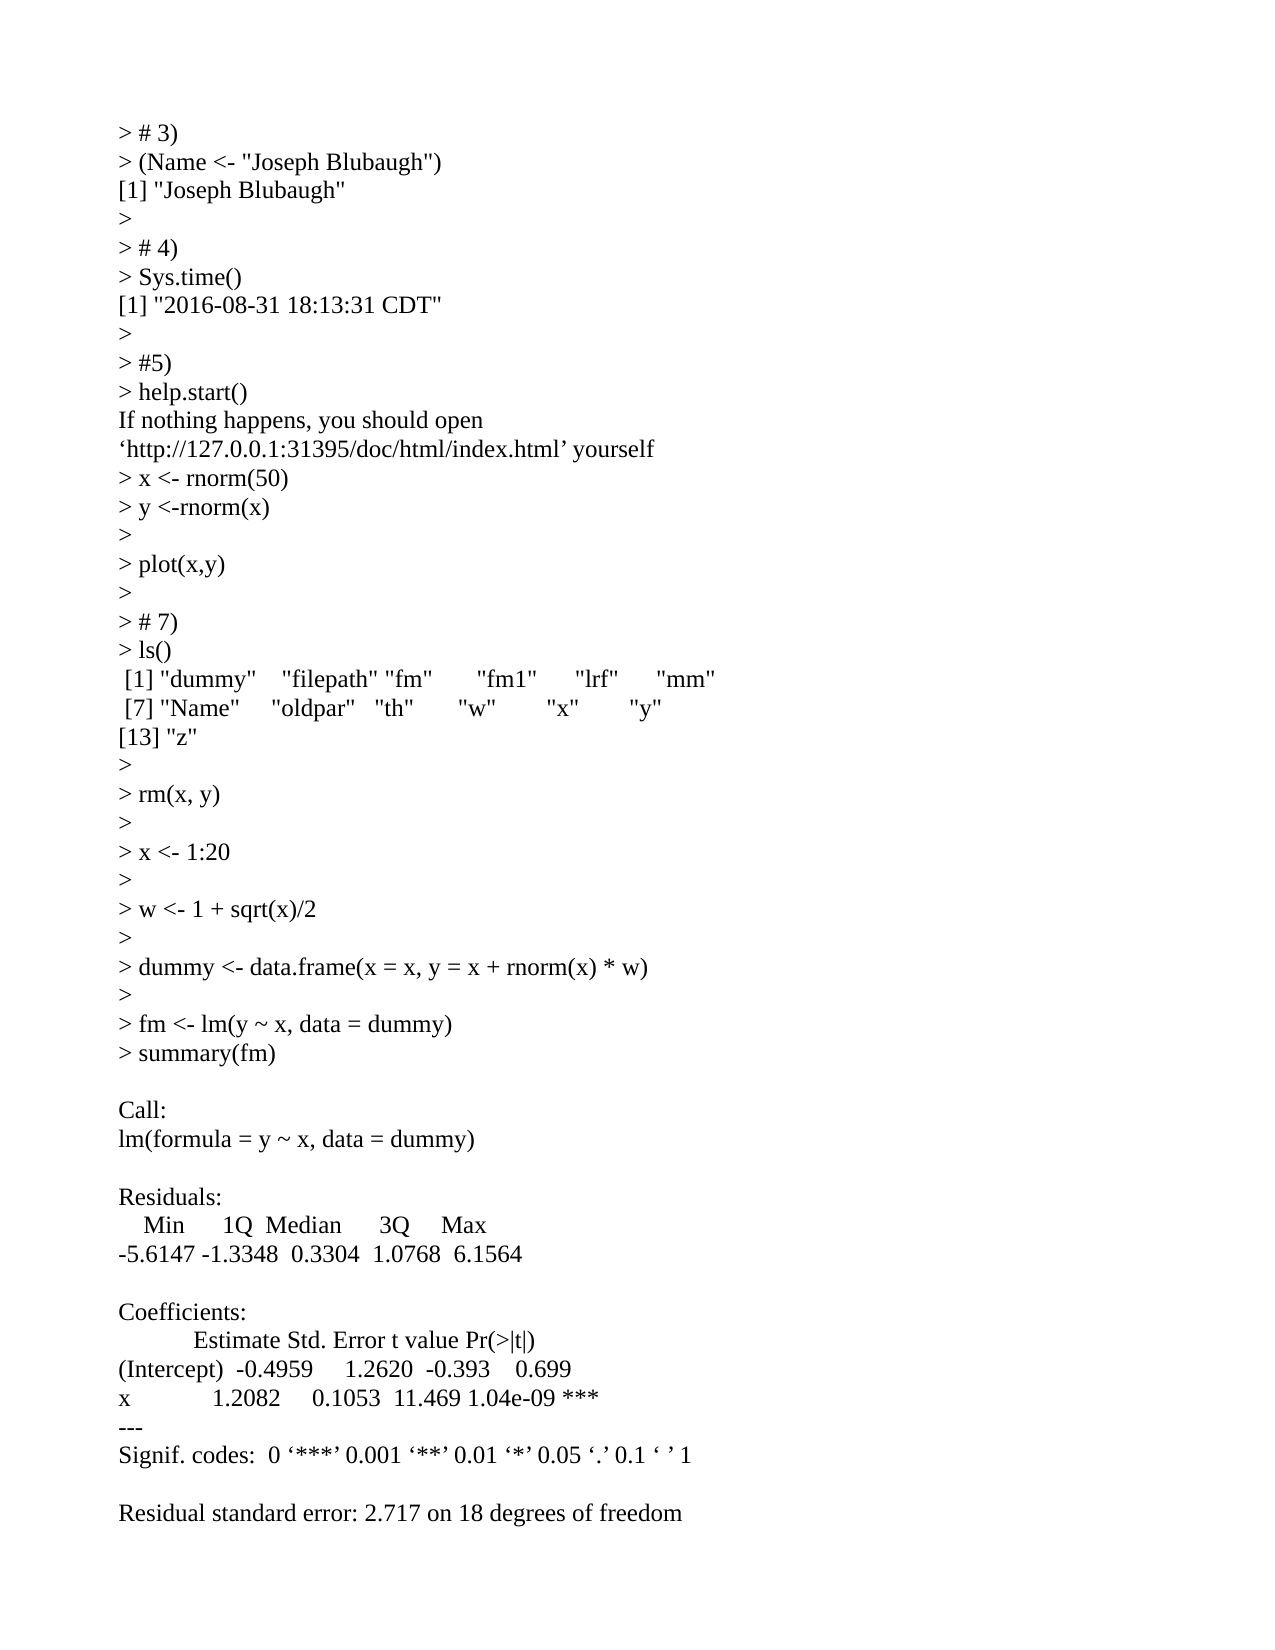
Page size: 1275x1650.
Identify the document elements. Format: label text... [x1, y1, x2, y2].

text Signif. codes: 0 ‘***’ 0.001 ‘**’ 0.01 ‘*’ 0.05 ‘.’ 0.1 ‘ ’ 1 [118, 1441, 1157, 1469]
text > summary(fm) [118, 1038, 1157, 1067]
text > # 3) [118, 118, 1157, 147]
text > [118, 923, 1157, 952]
text > # 4) [118, 233, 1157, 262]
text Estimate Std. Error t value Pr(>|t|) [118, 1326, 1157, 1354]
text > [118, 866, 1157, 894]
text > [118, 751, 1157, 779]
text Residuals: [118, 1182, 1157, 1211]
text > [118, 204, 1157, 233]
text > help.start() [118, 377, 1157, 406]
text > [118, 521, 1157, 549]
text > [118, 319, 1157, 348]
text > w <- 1 + sqrt(x)/2 [118, 894, 1157, 923]
text > [118, 981, 1157, 1009]
text Min 1Q Median 3Q Max [118, 1211, 1157, 1239]
text [7] "Name" "oldpar" "th" "w" "x" "y" [118, 693, 1157, 722]
text > [118, 578, 1157, 607]
text > x <- 1:20 [118, 837, 1157, 866]
text Coefficients: [118, 1297, 1157, 1326]
text --- [118, 1412, 1157, 1441]
text > rm(x, y) [118, 779, 1157, 808]
text > # 7) [118, 607, 1157, 636]
text x 1.2082 0.1053 11.469 1.04e-09 *** [118, 1383, 1157, 1412]
text > (Name <- "Joseph Blubaugh") [118, 147, 1157, 176]
text Residual standard error: 2.717 on 18 degrees of freedom [118, 1498, 1157, 1527]
text > ls() [118, 636, 1157, 664]
text > Sys.time() [118, 262, 1157, 291]
text [13] "z" [118, 722, 1157, 751]
text > dummy <- data.frame(x = x, y = x + rnorm(x) * w) [118, 952, 1157, 981]
text > plot(x,y) [118, 549, 1157, 578]
text (Intercept) -0.4959 1.2620 -0.393 0.699 [118, 1354, 1157, 1383]
text Call: [118, 1096, 1157, 1124]
text > y <-rnorm(x) [118, 492, 1157, 521]
text ‘http://127.0.0.1:31395/doc/html/index.html’ yourself [118, 434, 1157, 463]
text > [118, 808, 1157, 837]
text > x <- rnorm(50) [118, 463, 1157, 492]
text [1] "Joseph Blubaugh" [118, 176, 1157, 204]
text If nothing happens, you should open [118, 406, 1157, 434]
text [1] "dummy" "filepath" "fm" "fm1" "lrf" "mm" [118, 664, 1157, 693]
text > fm <- lm(y ~ x, data = dummy) [118, 1009, 1157, 1038]
text [1] "2016-08-31 18:13:31 CDT" [118, 291, 1157, 319]
text lm(formula = y ~ x, data = dummy) [118, 1124, 1157, 1153]
text -5.6147 -1.3348 0.3304 1.0768 6.1564 [118, 1239, 1157, 1268]
text > #5) [118, 348, 1157, 377]
